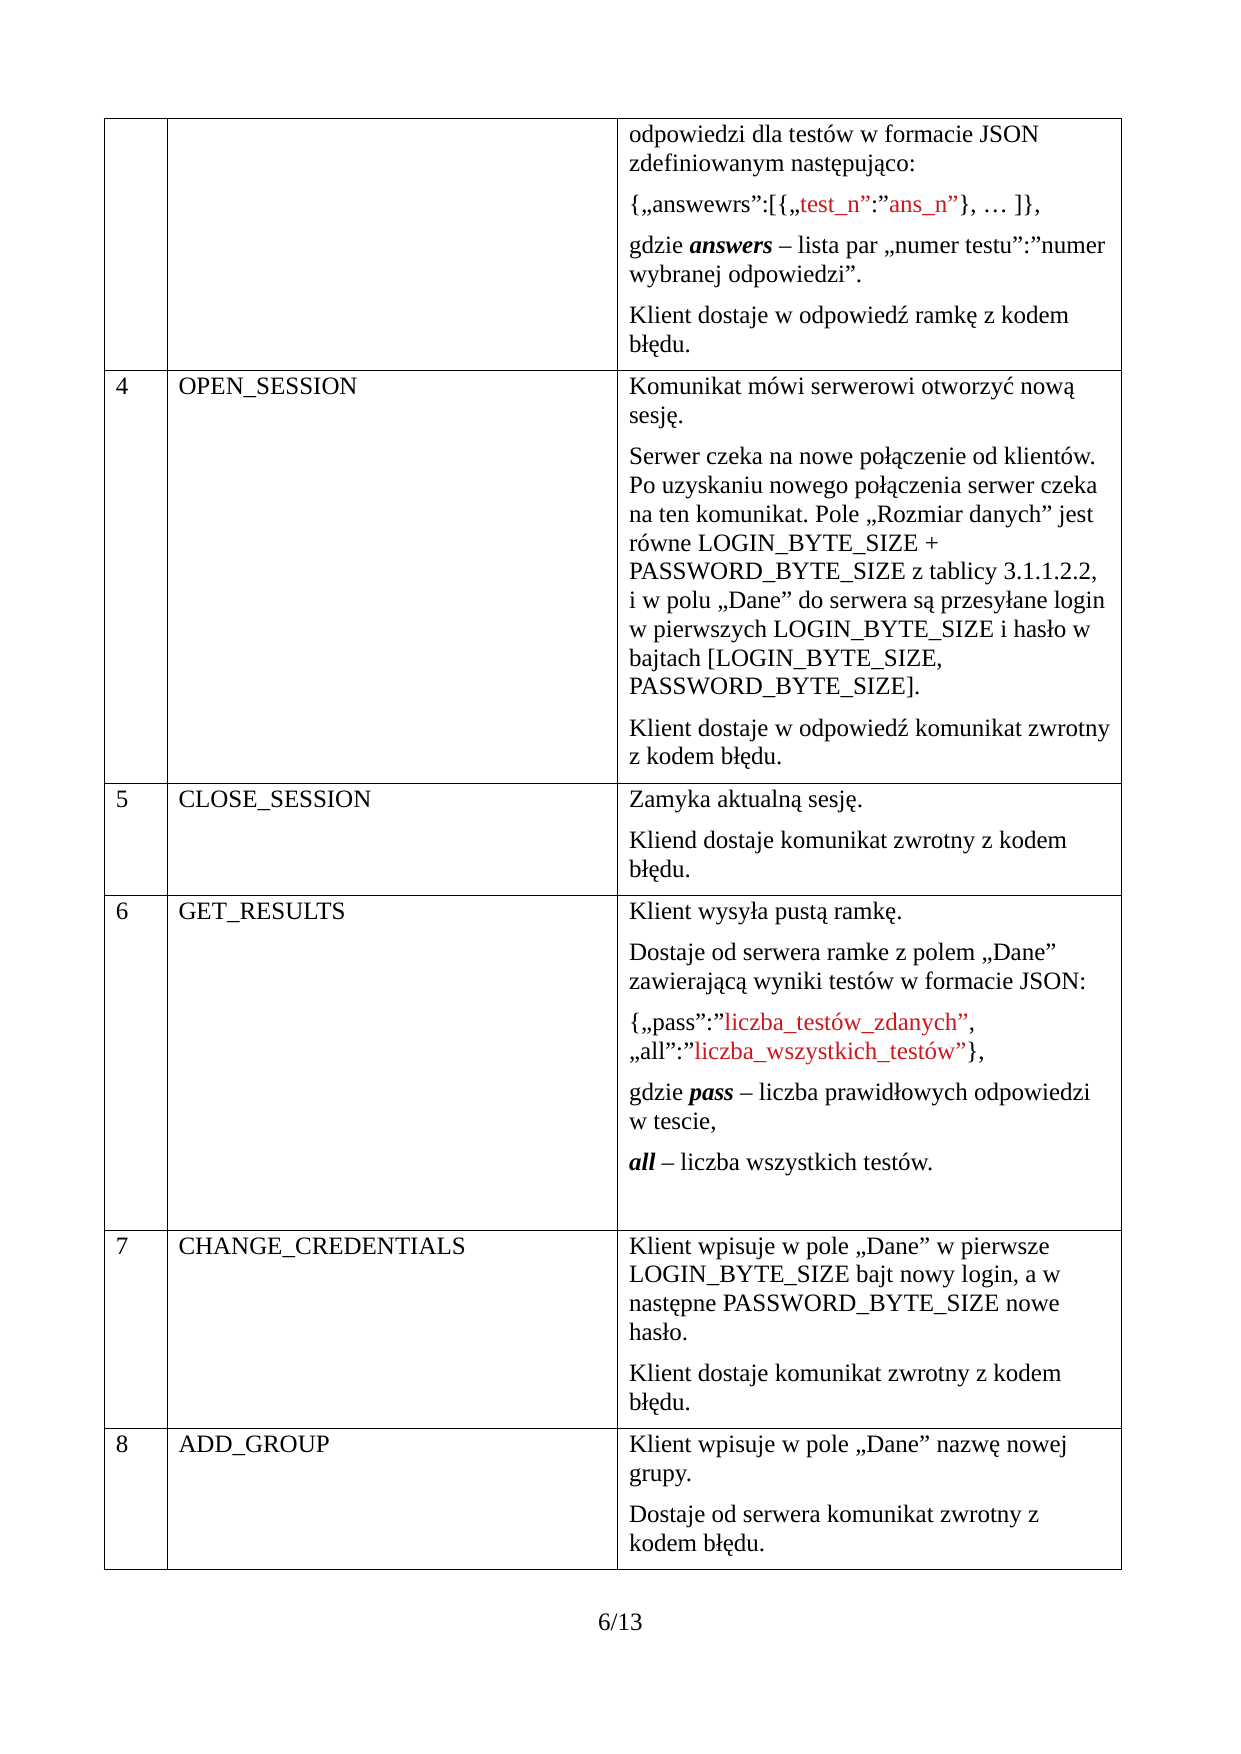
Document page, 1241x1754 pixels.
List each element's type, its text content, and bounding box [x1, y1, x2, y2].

table_cell 6 [105, 896, 167, 1230]
table_cell CHANGE_CREDENTIALS [168, 1231, 617, 1428]
table_cell odpowiedzi dla testów w formacie JSON zdefiniowanym następująco: {„answewrs”:[{„test_n”:”ans_n”}, … ]}, gdzie answers – lista par „numer testu”:”numer wybranej odpowiedzi”. Klient dostaje w odpowiedź ramkę z kodem błędu. [618, 119, 1121, 370]
table_cell Klient wpisuje w pole „Dane” nazwę nowej grupy. Dostaje od serwera komunikat zwrotny z kodem błędu. [618, 1429, 1121, 1569]
table_cell CLOSE_SESSION [168, 784, 617, 895]
table_cell ADD_GROUP [168, 1429, 617, 1569]
table_cell Klient wysyła pustą ramkę. Dostaje od serwera ramke z polem „Dane” zawierającą wyniki testów w formacie JSON: {„pass”:”liczba_testów_zdanych”, „all”:”liczba_wszystkich_testów”}, gdzie pass – liczba prawidłowych odpowiedzi w tescie, all – liczba wszystkich testów. [618, 896, 1121, 1230]
table_cell [105, 119, 167, 370]
table_cell [168, 119, 617, 370]
table_cell 5 [105, 784, 167, 895]
table_cell OPEN_SESSION [168, 371, 617, 783]
table_cell 8 [105, 1429, 167, 1569]
table_cell GET_RESULTS [168, 896, 617, 1230]
table_cell Klient wpisuje w pole „Dane” w pierwsze LOGIN_BYTE_SIZE bajt nowy login, a w następne PASSWORD_BYTE_SIZE nowe hasło. Klient dostaje komunikat zwrotny z kodem błędu. [618, 1231, 1121, 1428]
table_cell 7 [105, 1231, 167, 1428]
table_cell Komunikat mówi serwerowi otworzyć nową sesję. Serwer czeka na nowe połączenie od klientów. Po uzyskaniu nowego połączenia serwer czeka na ten komunikat. Pole „Rozmiar danych” jest równe LOGIN_BYTE_SIZE + PASSWORD_BYTE_SIZE z tablicy 3.1.1.2.2, i w polu „Dane” do serwera są przesyłane login w pierwszych LOGIN_BYTE_SIZE i hasło w bajtach [LOGIN_BYTE_SIZE, PASSWORD_BYTE_SIZE]. Klient dostaje w odpowiedź komunikat zwrotny z kodem błędu. [618, 371, 1121, 783]
table_cell 4 [105, 371, 167, 783]
table_cell Zamyka aktualną sesję. Kliend dostaje komunikat zwrotny z kodem błędu. [618, 784, 1121, 895]
